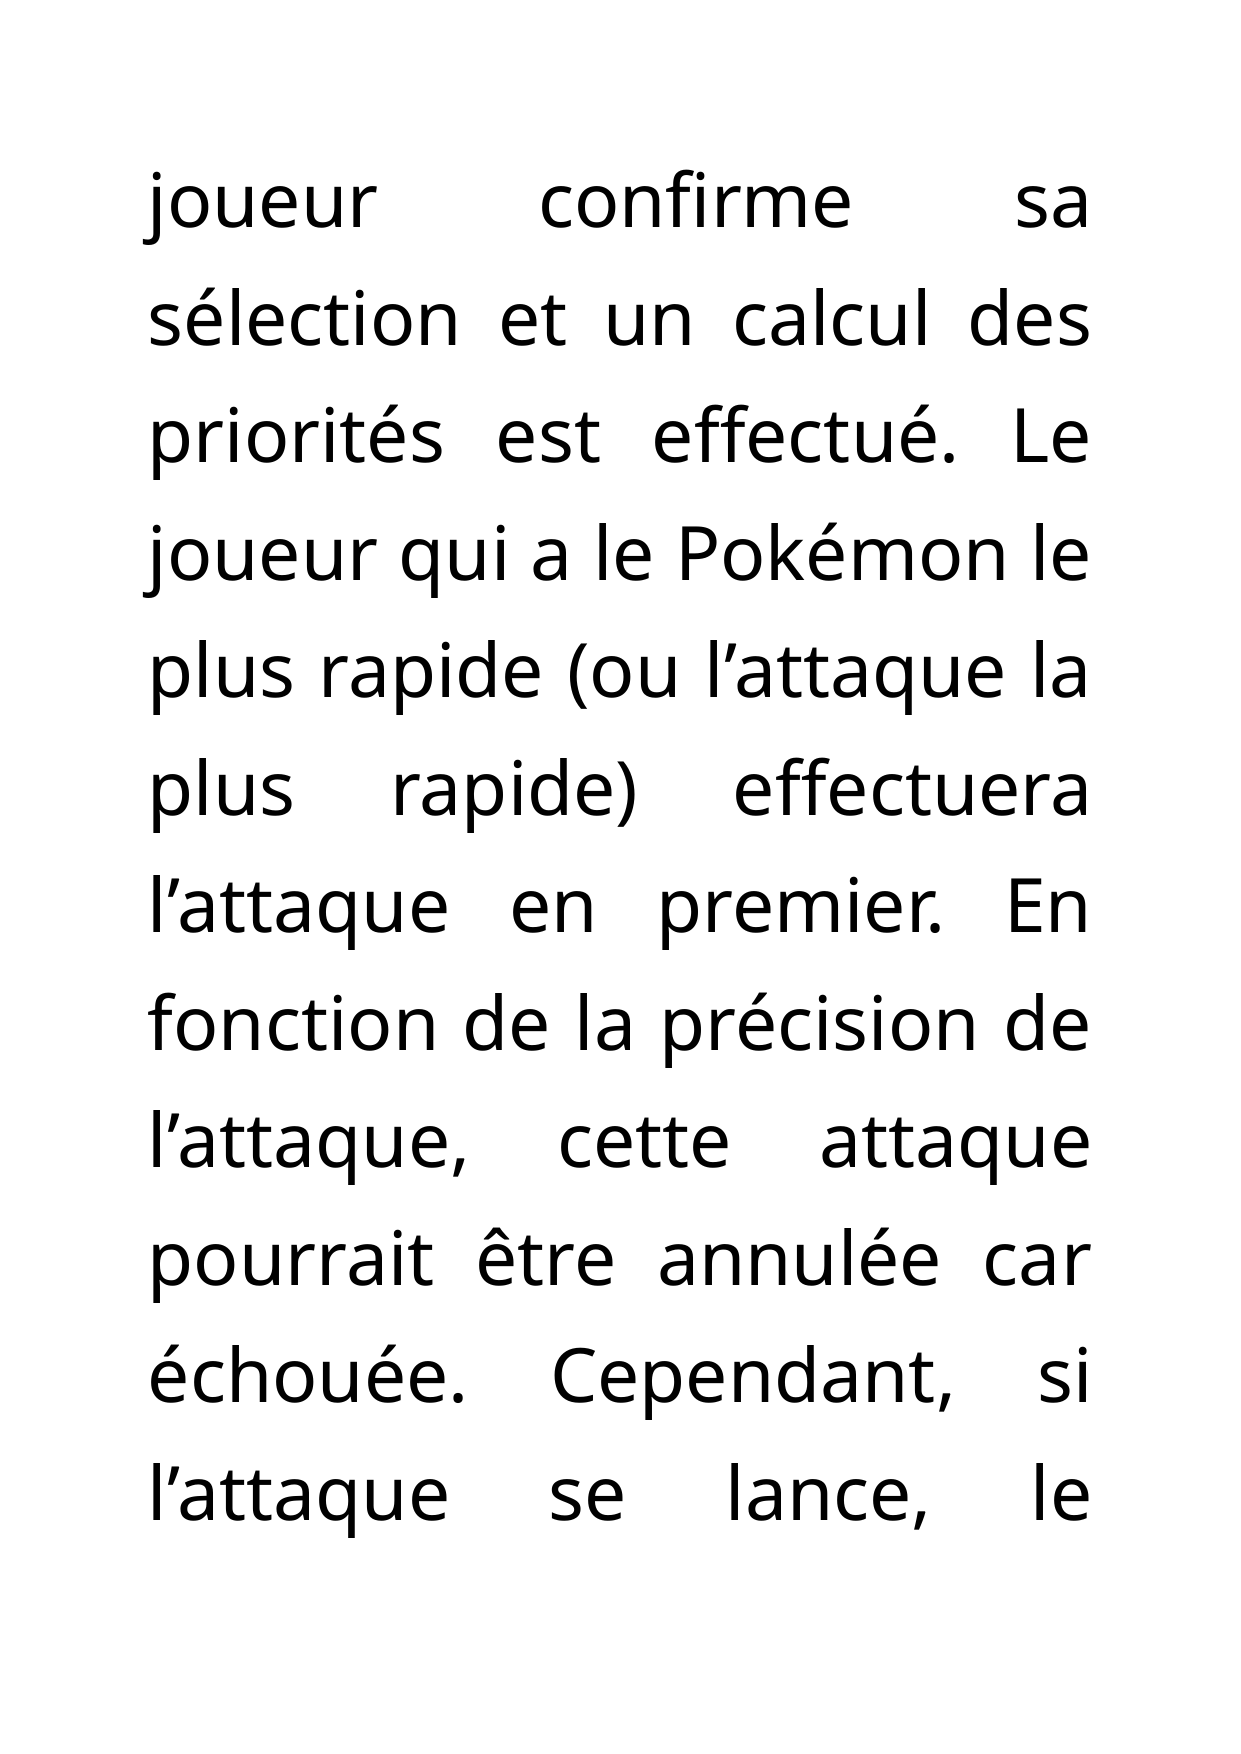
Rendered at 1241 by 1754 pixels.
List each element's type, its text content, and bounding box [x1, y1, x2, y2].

text joueur confirme sa sélection et un calcul des priorités est effectué. Le joueur qui a le Pokémon le plus rapide (ou l’attaque la plus rapide) effectuera l’attaque en premier. En fonction de la précision de l’attaque, cette attaque pourrait être annulée car échouée. Cependant, si l’attaque se lance, le [148, 148, 1093, 1542]
